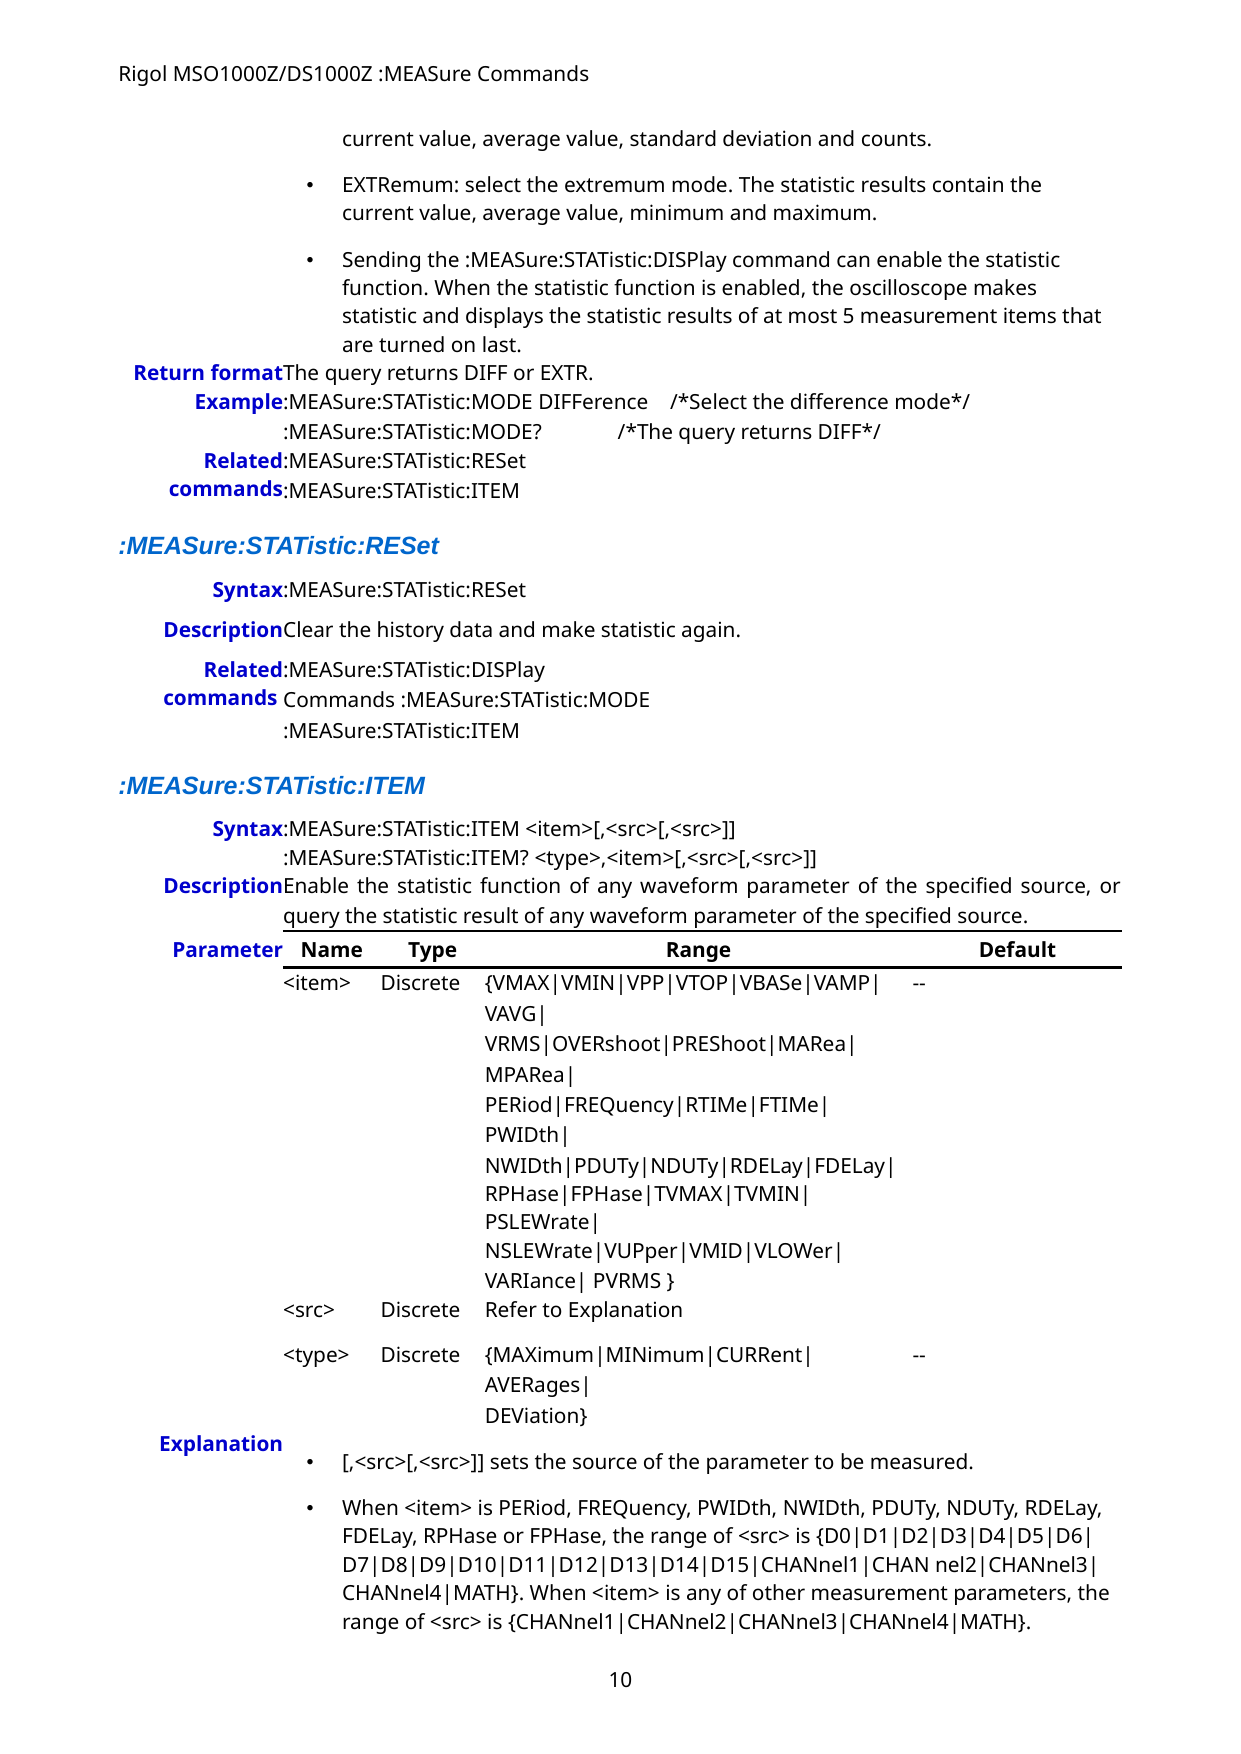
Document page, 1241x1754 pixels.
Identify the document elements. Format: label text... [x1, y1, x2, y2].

table_cell Default [912, 932, 1122, 966]
table_cell [118, 1340, 283, 1429]
table_cell Related commands [118, 655, 283, 744]
table_header :MEASure:STATistic:ITEM <item>[,<src>[,<src>]] :MEASure:STATistic:ITEM? <type>,<item>[,<src>[,<src>]] [283, 814, 1122, 871]
table_cell <src> [283, 1295, 380, 1340]
table_cell current value, average value, standard deviation and counts. EXTRemum: select the extremum mode. The statistic results contain the current value, average value, minimum and maximum. Sending the :MEASure:STATistic:DISPlay command can enable the statistic function. When the statistic function is enabled, the oscilloscope makes statistic and displays the statistic results of at most 5 measurement items that are turned on last. [283, 106, 1122, 358]
table_cell Clear the history data and make statistic again. [283, 615, 1122, 655]
table_header Syntax [118, 814, 283, 871]
table_cell [912, 1295, 1122, 1340]
table_cell Discrete [380, 1340, 484, 1429]
table_cell Related commands [118, 446, 283, 504]
table_cell Example [118, 387, 283, 446]
table_cell [118, 1295, 283, 1340]
table_cell :MEASure:STATistic:RESet :MEASure:STATistic:ITEM [283, 446, 1122, 504]
table_cell Parameter [118, 930, 283, 966]
table_cell Discrete [380, 1295, 484, 1340]
table_cell <type> [283, 1340, 380, 1429]
table_cell [118, 106, 283, 358]
subtitle :MEASure:STATistic:ITEM [118, 771, 1122, 799]
table_cell Explanation [118, 1429, 283, 1635]
table_cell Enable the statistic function of any waveform parameter of the specified source, or query the statistic result of any waveform parameter of the specified source. [283, 871, 1122, 930]
table_cell [118, 966, 283, 1295]
table_cell Type [380, 932, 484, 966]
table_cell {VMAX|VMIN|VPP|VTOP|VBASe|VAMP|VAVG| VRMS|OVERshoot|PREShoot|MARea|MPARea| PERiod|FREQuency|RTIMe|FTIMe|PWIDth| NWIDth|PDUTy|NDUTy|RDELay|FDELay| RPHase|FPHase|TVMAX|TVMIN|PSLEWrate| NSLEWrate|VUPper|VMID|VLOWer|VARIance| PVRMS } [485, 969, 912, 1295]
subtitle :MEASure:STATistic:RESet [118, 531, 1122, 560]
table_cell Description [118, 615, 283, 655]
table_header :MEASure:STATistic:RESet [283, 575, 1122, 615]
table_cell Range [485, 932, 912, 966]
table_cell <item> [283, 969, 380, 1295]
table_cell Discrete [380, 969, 484, 1295]
table_header Syntax [118, 575, 283, 615]
table_cell {MAXimum|MINimum|CURRent|AVERages| DEViation} [485, 1340, 912, 1429]
table_cell [,<src>[,<src>]] sets the source of the parameter to be measured. When <item> is PERiod, FREQuency, PWIDth, NWIDth, PDUTy, NDUTy, RDELay, FDELay, RPHase or FPHase, the range of <src> is {D0|D1|D2|D3|D4|D5|D6|D7|D8|D9|D10|D11|D12|D13|D14|D15|CHANnel1|CHAN nel2|CHANnel3|CHANnel4|MATH}. When <item> is any of other measurement parameters, the range of <src> is {CHANnel1|CHANnel2|CHANnel3|CHANnel4|MATH}. If the parameter to be measured only needs a single source (such as VMAX, VMIN, VPP, VTOP, VBASe, VAMP, VAVG, VRMS, OVERshoot, MARea, MPARea, PREShoot, PERiod, FREQuency, RTIMe, FTIMe, PWIDth, NWIDth, PDUTy, NDUTy, TVMAX, TVMIN, PSLEWrate, NSLEWrate, VUPper, VMID, VLOWer, VARIance and PVRMS), you only need to set a single source. If [,<src>[,<src>]] is omitted, the source is the one selected by the :MEASure:SOURce command by default. If the parameter to be measured needs two sources (such as RDELay, FDELay, RPHase and FPHase), the command needs to include two sources; otherwise, the command is invalid. If [,<src>[,<src>]] is omitted, the sources are the ones selected by the :MEASure:SETup:DSA and :MEASure:SETup:DSB or :MEASure:SETup:PSA and :MEASure:SETup:PSB commands by default. [283, 1429, 1122, 1635]
table_cell -- [912, 969, 1122, 1295]
table_cell :MEASure:STATistic:MODE DIFFerence /*Select the difference mode*/ :MEASure:STATistic:MODE? /*The query returns DIFF*/ [283, 387, 1122, 446]
table_cell Description [118, 871, 283, 930]
table_cell Refer to Explanation [485, 1295, 912, 1340]
table_cell -- [912, 1340, 1122, 1429]
table_cell :MEASure:STATistic:DISPlay Commands :MEASure:STATistic:MODE :MEASure:STATistic:ITEM [283, 655, 1122, 744]
table_cell The query returns DIFF or EXTR. [283, 359, 1122, 387]
table_cell Name [283, 932, 380, 966]
table_cell Return format [118, 359, 283, 387]
